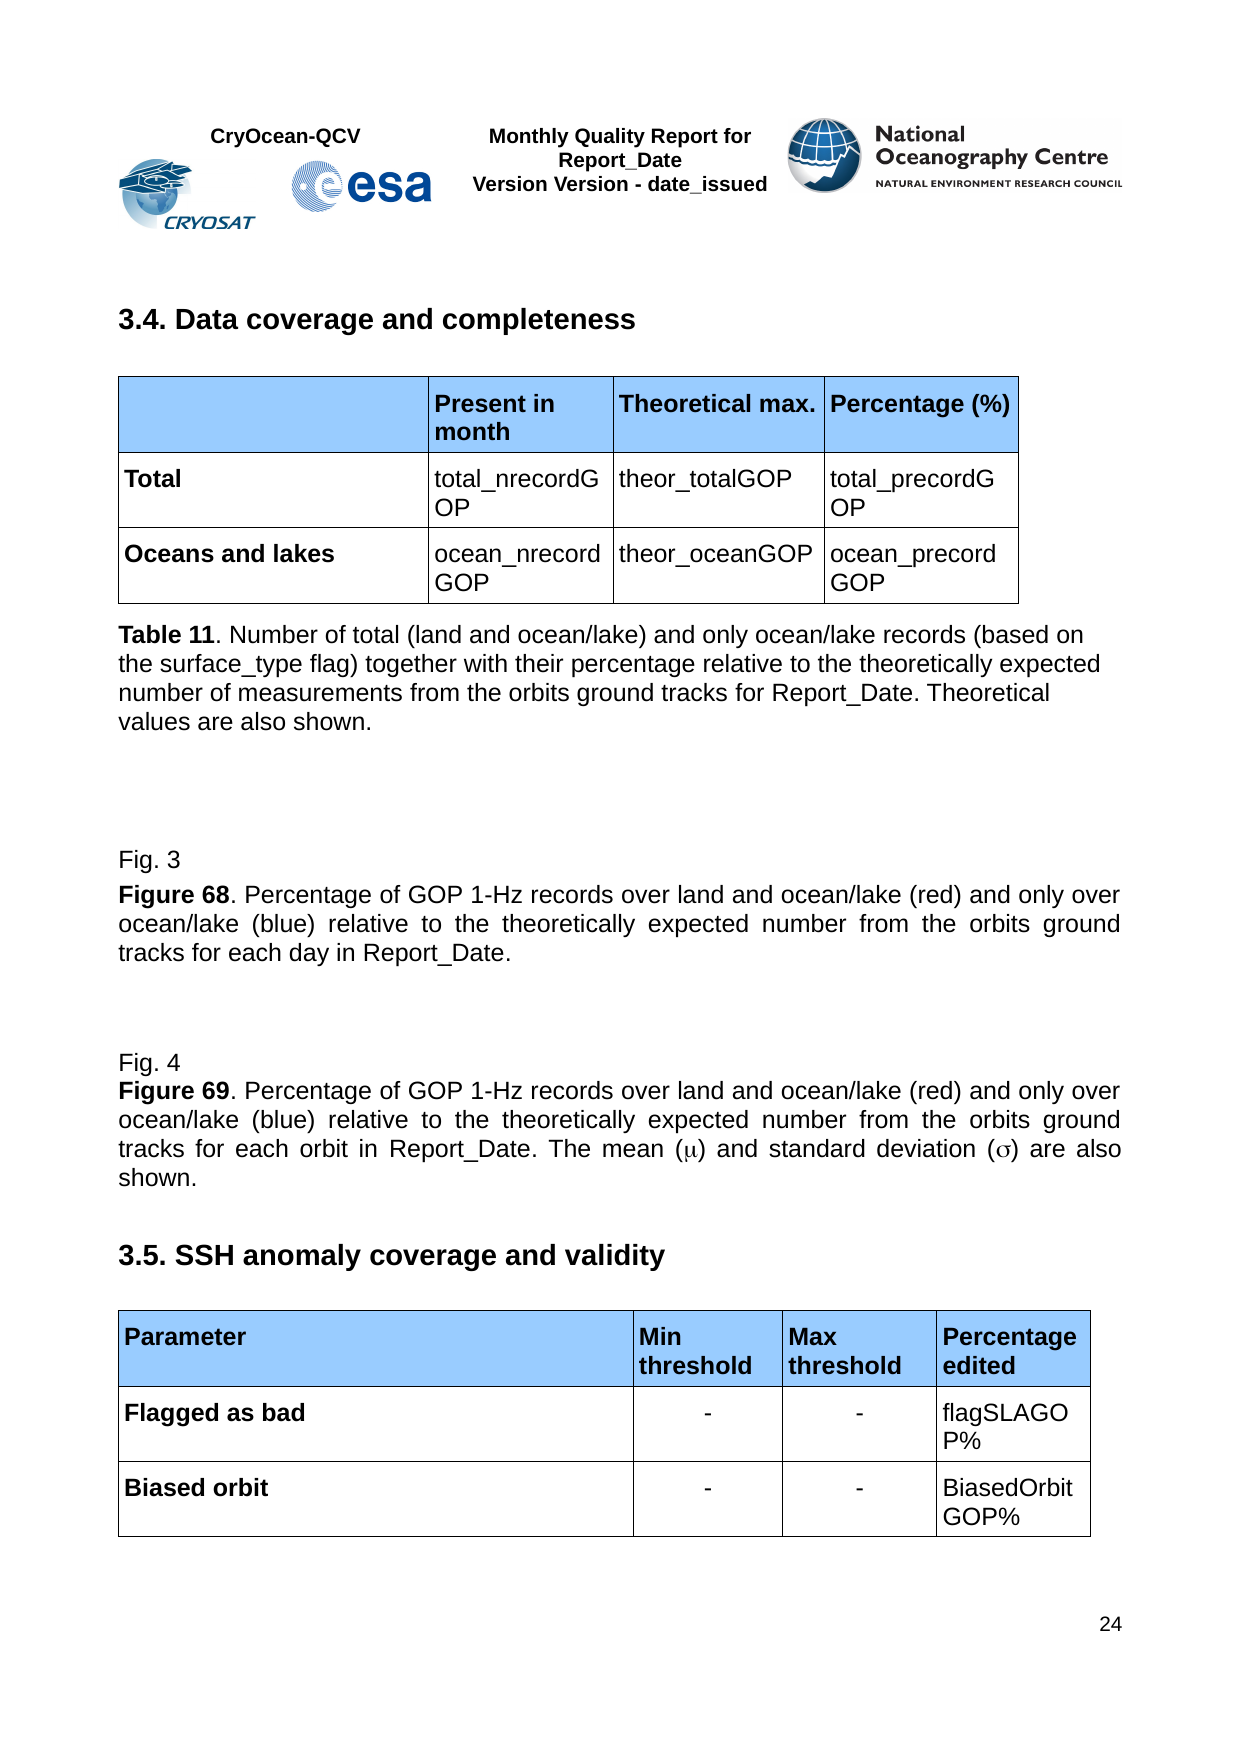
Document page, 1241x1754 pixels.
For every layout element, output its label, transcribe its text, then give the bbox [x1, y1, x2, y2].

table_cell total_precordGOP [825, 453, 1018, 527]
table_header Present in month [429, 377, 613, 452]
table_cell theor_oceanGOP [614, 528, 824, 602]
text 3.4. Data coverage and completeness [118, 302, 1122, 335]
table_cell Total [119, 453, 428, 527]
table_cell theor_totalGOP [614, 453, 824, 527]
table_cell ocean_nrecordGOP [429, 528, 613, 602]
text 3.5. SSH anomaly coverage and validity [118, 1238, 1122, 1271]
picture [291, 159, 432, 212]
text Figure 69. Percentage of GOP 1-Hz records over land and ocean/lake (red) and only over ocean/lake (blue) relative to the theoretically expected number from the orbits ground tracks for each orbit in Report_Date. The mean (μ) and standard deviation (σ) are also shown. [118, 1076, 1122, 1191]
table_header Percentage (%) [825, 377, 1018, 452]
table_cell - [783, 1462, 936, 1536]
table_cell Oceans and lakes [119, 528, 428, 602]
table_cell total_nrecordGOP [429, 453, 613, 527]
text Figure 68. Percentage of GOP 1-Hz records over land and ocean/lake (red) and only over ocean/lake (blue) relative to the theoretically expected number from the orbits ground tracks for each day in Report_Date. [118, 880, 1122, 966]
table_header Percentage edited [937, 1311, 1090, 1386]
picture [787, 118, 1123, 193]
table_cell - [783, 1387, 936, 1461]
picture [118, 159, 256, 229]
text Table 11. Number of total (land and ocean/lake) and only ocean/lake records (based on the surface_type flag) together with their percentage relative to the theoretically expected number of measurements from the orbits ground tracks for Report_Date. Theoretical values are also shown. [118, 621, 1122, 736]
table_header Theoretical max. [614, 377, 824, 452]
table_cell Flagged as bad [119, 1387, 633, 1461]
table_cell - [634, 1462, 782, 1536]
table_header [119, 377, 428, 452]
table_cell - [634, 1387, 782, 1461]
table_cell Biased orbit [119, 1462, 633, 1536]
table_header Parameter [119, 1311, 633, 1386]
text Fig. 4 [118, 1048, 1122, 1076]
table_cell ocean_precordGOP [825, 528, 1018, 602]
text Fig. 3 [118, 846, 1122, 874]
table_cell flagSLAGOP% [937, 1387, 1090, 1461]
table_header Min threshold [634, 1311, 782, 1386]
table_cell BiasedOrbitGOP% [937, 1462, 1090, 1536]
table_header Max threshold [783, 1311, 936, 1386]
